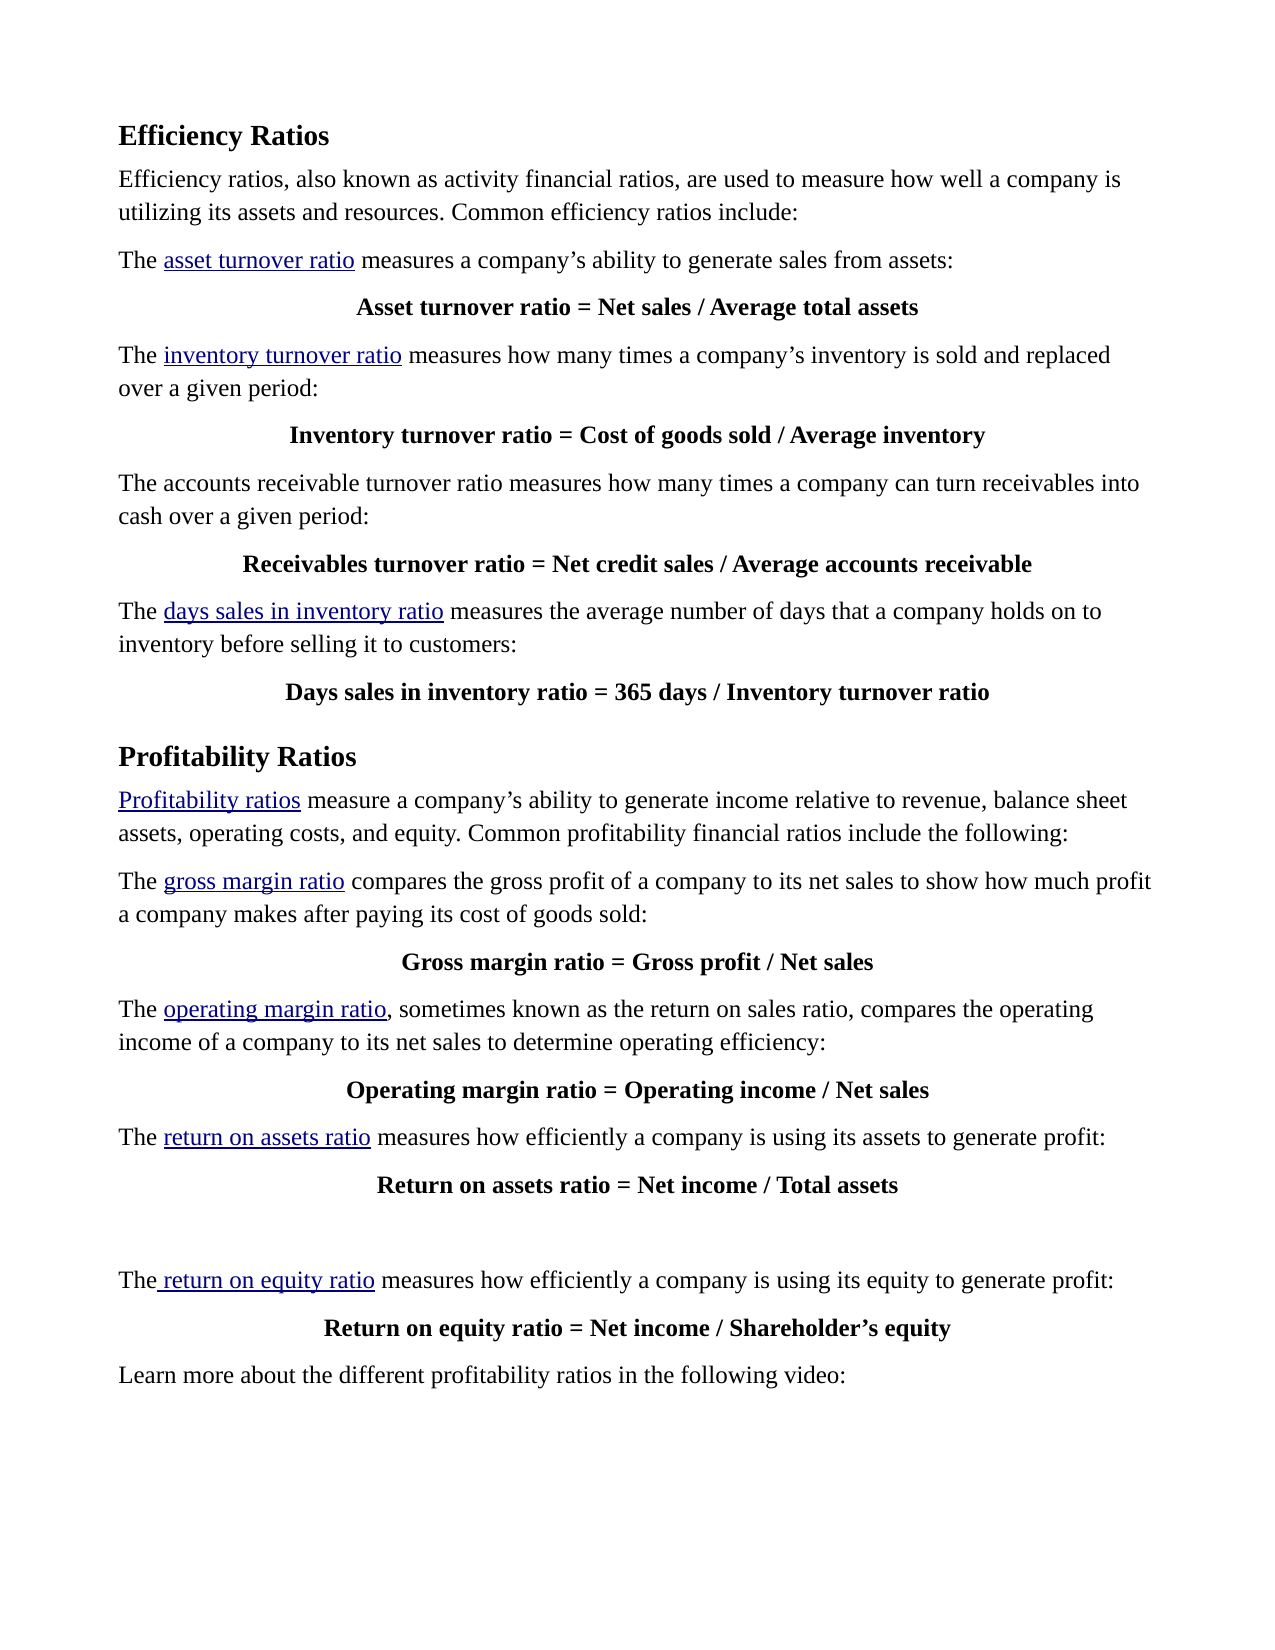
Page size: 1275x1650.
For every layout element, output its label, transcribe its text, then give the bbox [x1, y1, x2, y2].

text The return on assets ratio measures how efficiently a company is using its assets to generate profit: [118, 1122, 1157, 1151]
subtitle Profitability Ratios [118, 739, 1157, 773]
text The asset turnover ratio measures a company’s ability to generate sales from assets: [118, 245, 1157, 273]
text The inventory turnover ratio measures how many times a company’s inventory is sold and replaced over a given period: [118, 340, 1157, 402]
text The operating margin ratio, sometimes known as the return on sales ratio, compares the operating income of a company to its net sales to determine operating efficiency: [118, 994, 1157, 1056]
text The days sales in inventory ratio measures the average number of days that a company holds on to inventory before selling it to customers: [118, 596, 1157, 658]
subtitle Efficiency Ratios [118, 118, 1157, 152]
text Efficiency ratios, also known as activity financial ratios, are used to measure how well a company is utilizing its assets and resources. Common efficiency ratios include: [118, 164, 1157, 226]
text Operating margin ratio = Operating income / Net sales [118, 1075, 1157, 1103]
text Gross margin ratio = Gross profit / Net sales [118, 947, 1157, 975]
text Inventory turnover ratio = Cost of goods sold / Average inventory [118, 421, 1157, 449]
text Learn more about the different profitability ratios in the following video: [118, 1360, 1157, 1389]
text Profitability ratios measure a company’s ability to generate income relative to revenue, balance sheet assets, operating costs, and equity. Common profitability financial ratios include the following: [118, 785, 1157, 847]
text Receivables turnover ratio = Net credit sales / Average accounts receivable [118, 549, 1157, 578]
text The accounts receivable turnover ratio measures how many times a company can turn receivables into cash over a given period: [118, 468, 1157, 530]
text The gross margin ratio compares the gross profit of a company to its net sales to show how much profit a company makes after paying its cost of goods sold: [118, 866, 1157, 928]
text Asset turnover ratio = Net sales / Average total assets [118, 292, 1157, 321]
text Return on assets ratio = Net income / Total assets [118, 1170, 1157, 1199]
text Return on equity ratio = Net income / Shareholder’s equity [118, 1313, 1157, 1342]
text Days sales in inventory ratio = 365 days / Inventory turnover ratio [118, 677, 1157, 706]
text The return on equity ratio measures how efficiently a company is using its equity to generate profit: [118, 1265, 1157, 1294]
